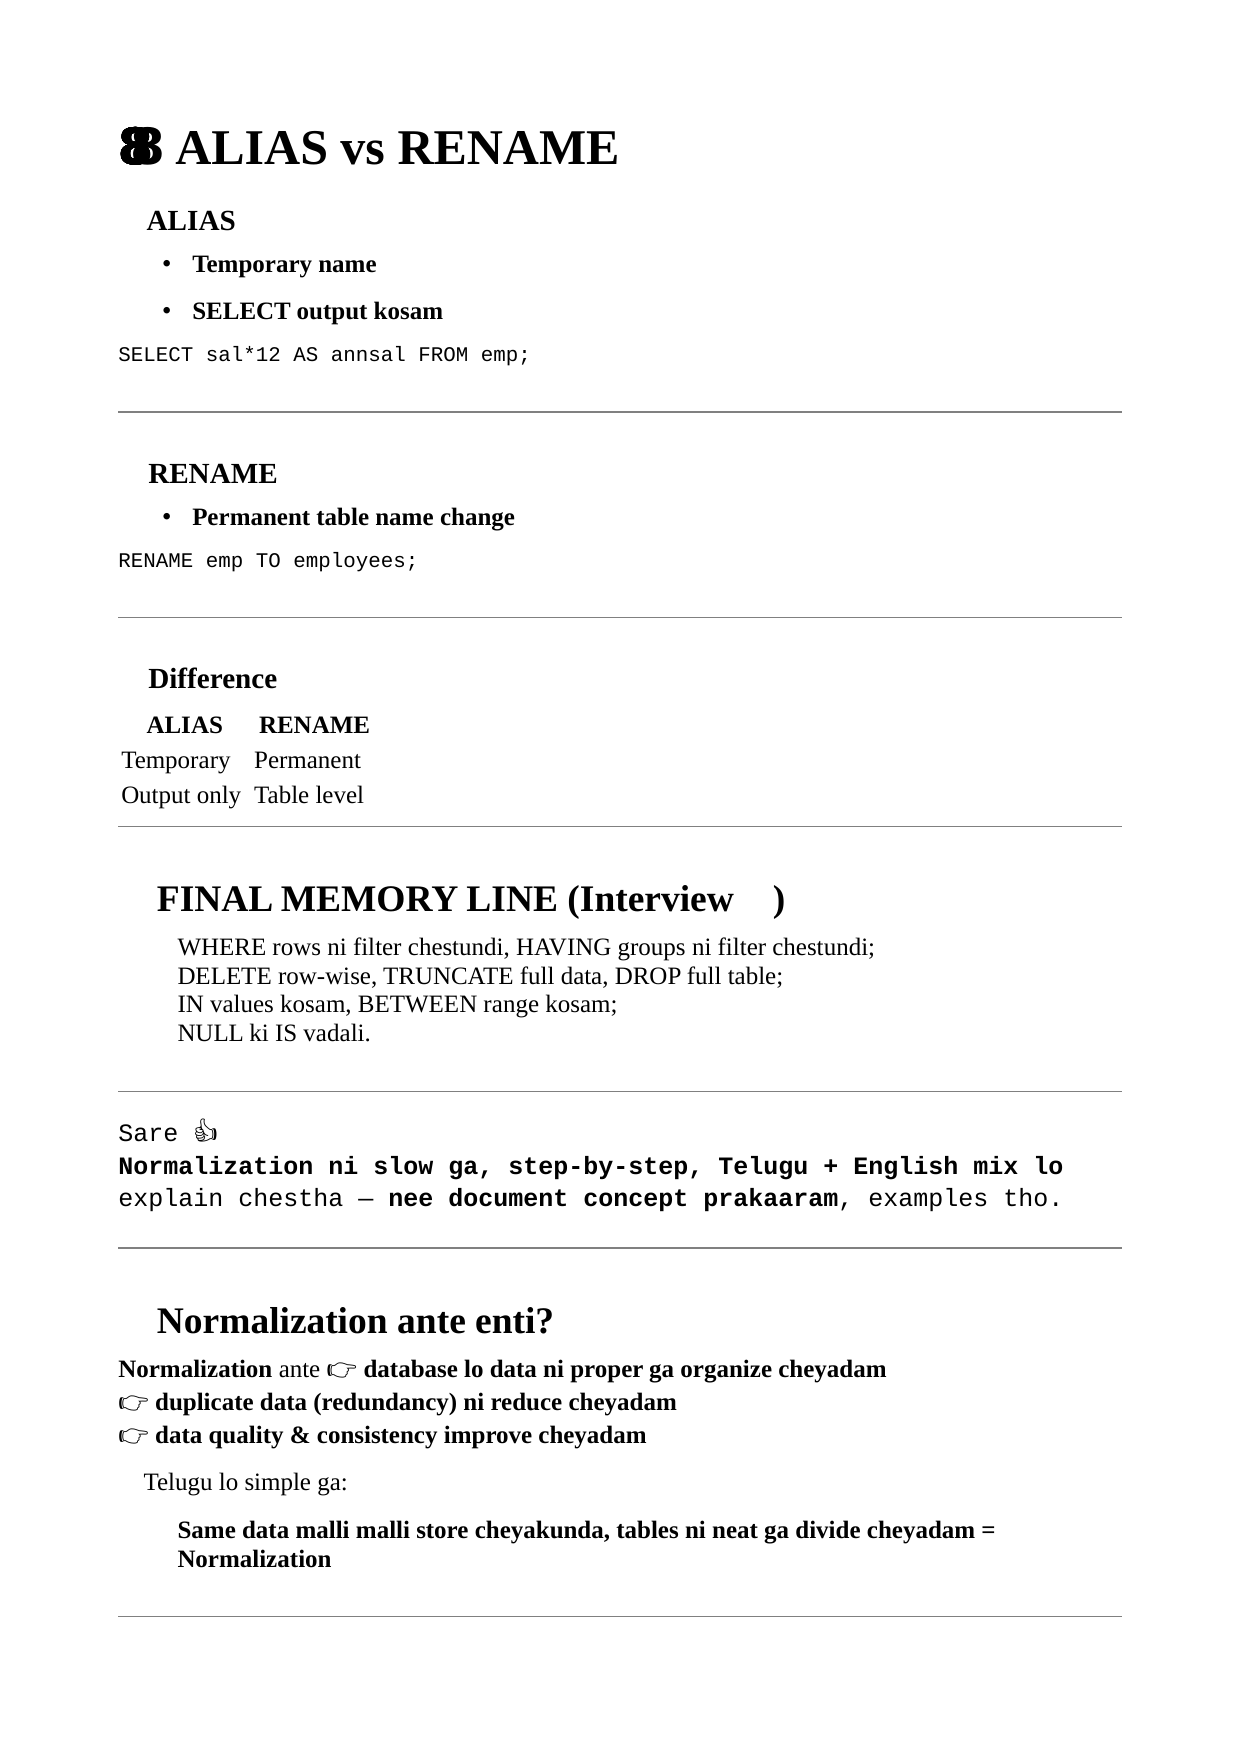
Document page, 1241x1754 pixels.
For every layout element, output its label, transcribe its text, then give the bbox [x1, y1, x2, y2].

text Normalization ante 👉 database lo data ni proper ga organize cheyadam 👉 duplicate data (redundancy) ni reduce cheyadam 👉 data quality & consistency improve cheyadam [118, 1354, 1122, 1448]
text Same data malli malli store cheyakunda, tables ni neat ga divide cheyadam = Normalization [177, 1515, 1063, 1572]
table_header RENAME [251, 708, 378, 742]
subtitle ✅ Normalization ante enti? [118, 1298, 1122, 1341]
table_cell Temporary [118, 742, 251, 777]
table_header ALIAS [118, 708, 251, 742]
subtitle ✅ 8️⃣ ALIAS vs RENAME [118, 118, 1122, 176]
table_cell Table level [251, 777, 378, 811]
subtitle 🔹 ALIAS [118, 203, 1122, 236]
subtitle 🔹 RENAME [118, 456, 1122, 489]
table_cell Permanent [251, 742, 378, 777]
text SELECT sal*12 AS annsal FROM emp; [118, 344, 1122, 368]
text WHERE rows ni filter chestundi, HAVING groups ni filter chestundi; DELETE row-wise, TRUNCATE full data, DROP full table; IN values kosam, BETWEEN range kosam; NULL ki IS vadali. [177, 932, 1063, 1047]
subtitle 🔥 Difference [118, 662, 1122, 695]
subtitle 🎯 FINAL MEMORY LINE (Interview 🔥) [118, 876, 1122, 919]
text 🧠 Telugu lo simple ga: [118, 1467, 1122, 1496]
list SELECT output kosam [162, 296, 1122, 325]
text Sare 👍 Normalization ni slow ga, step-by-step, Telugu + English mix lo explain chestha — nee document concept prakaaram, examples tho. [118, 1121, 1122, 1214]
text RENAME emp TO employees; [118, 549, 1122, 573]
table_cell Output only [118, 777, 251, 811]
list Temporary name [162, 249, 1122, 277]
list Permanent table name change [162, 502, 1122, 531]
